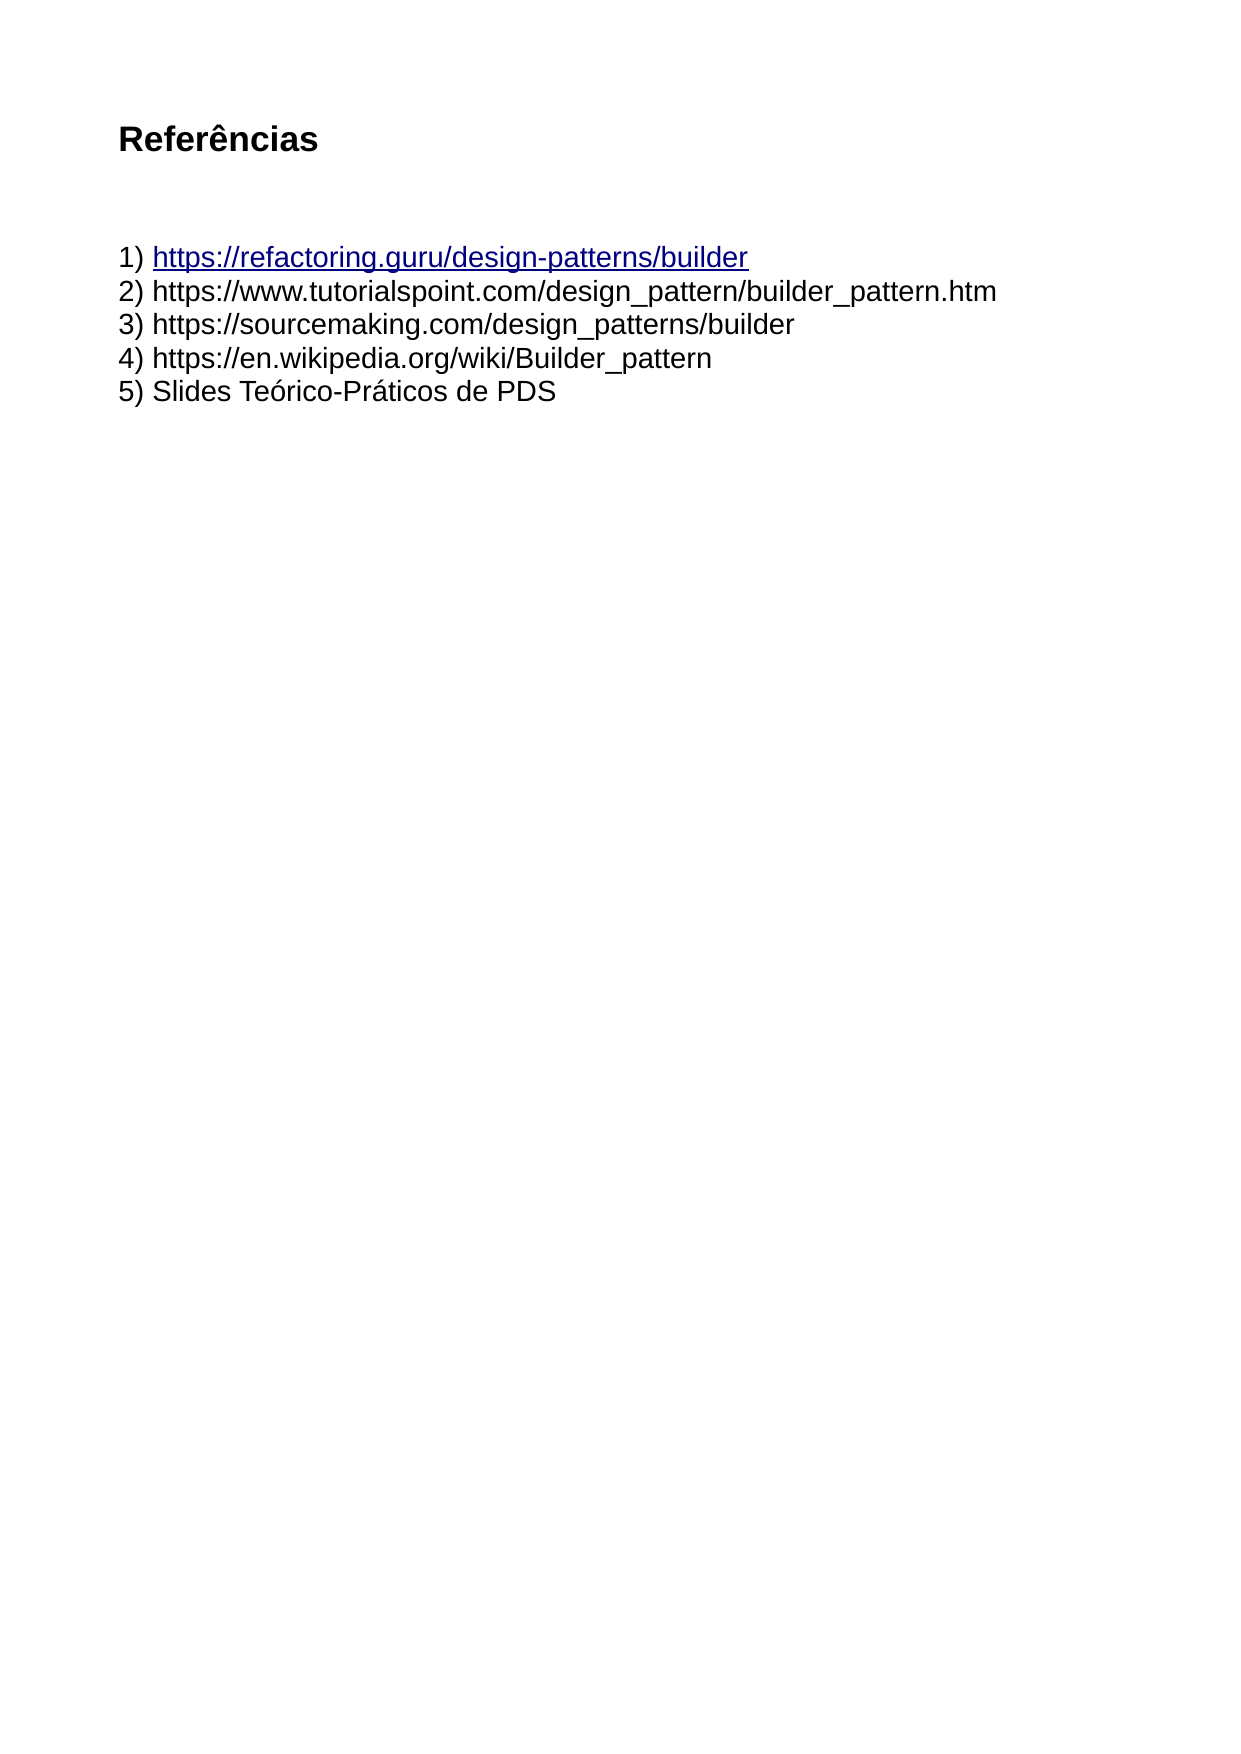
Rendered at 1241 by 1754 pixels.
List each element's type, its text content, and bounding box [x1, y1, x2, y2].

text 2) https://www.tutorialspoint.com/design_pattern/builder_pattern.htm [118, 274, 1122, 307]
text 3) https://sourcemaking.com/design_patterns/builder [118, 307, 1122, 341]
text Referências [118, 118, 1122, 159]
text 1) https://refactoring.guru/design-patterns/builder [118, 240, 1122, 274]
text 5) Slides Teórico-Práticos de PDS [118, 374, 1122, 408]
text 4) https://en.wikipedia.org/wiki/Builder_pattern [118, 341, 1122, 374]
